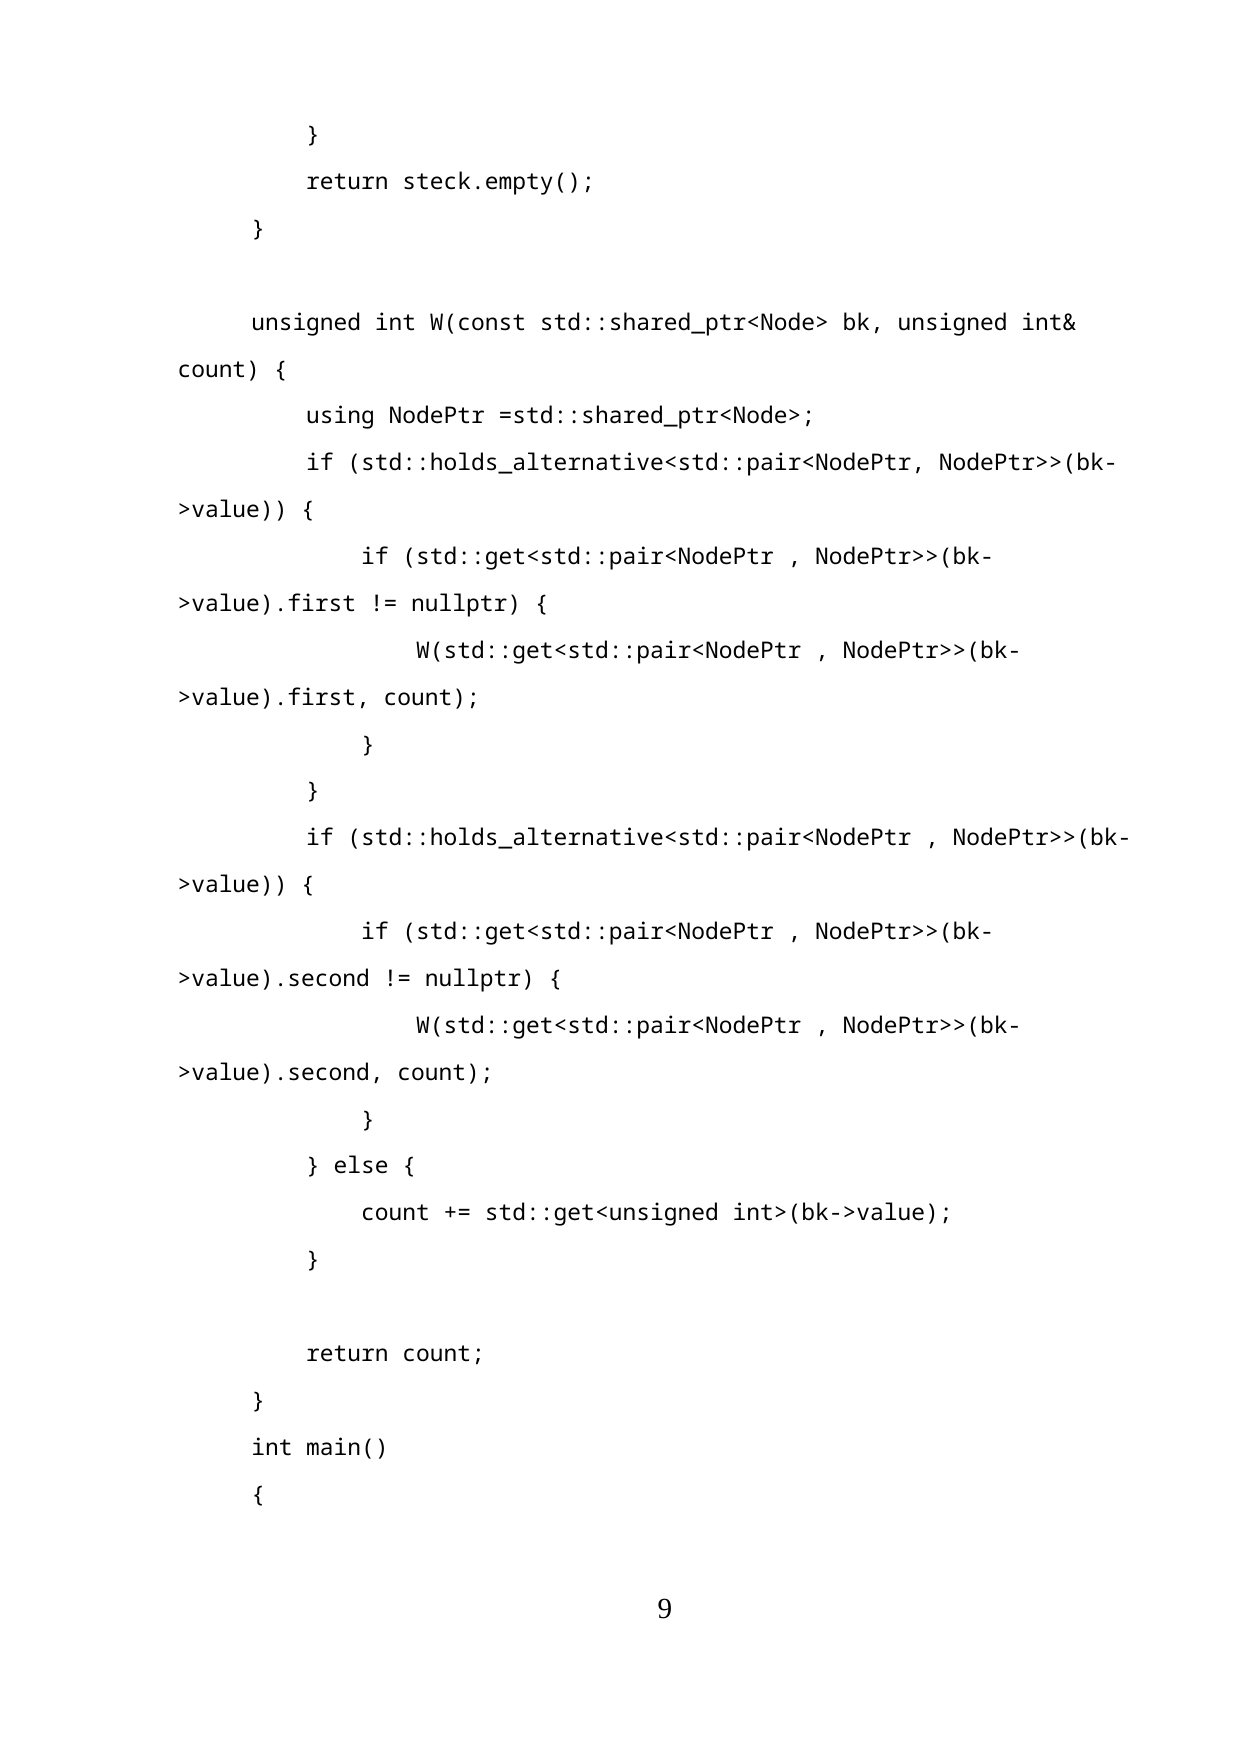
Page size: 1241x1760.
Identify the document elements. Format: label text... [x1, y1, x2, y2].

text } [177, 118, 1152, 149]
text } [177, 727, 1152, 759]
text unsigned int W(const std::shared_ptr<Node> bk, unsigned int& count) { [177, 306, 1152, 384]
text } [177, 1102, 1152, 1134]
text } [177, 212, 1152, 243]
text } [177, 1243, 1152, 1274]
text using NodePtr =std::shared_ptr<Node>; [177, 399, 1152, 431]
text } [177, 774, 1152, 806]
text if (std::get<std::pair<NodePtr , NodePtr>>(bk->value).first != nullptr) { [177, 540, 1152, 618]
text count += std::get<unsigned int>(bk->value); [177, 1196, 1152, 1227]
text int main() [177, 1431, 1152, 1462]
text W(std::get<std::pair<NodePtr , NodePtr>>(bk->value).first, count); [177, 634, 1152, 712]
text return steck.empty(); [177, 165, 1152, 196]
text } else { [177, 1149, 1152, 1181]
text { [177, 1477, 1152, 1509]
text return count; [177, 1337, 1152, 1368]
text if (std::holds_alternative<std::pair<NodePtr , NodePtr>>(bk->value)) { [177, 821, 1152, 899]
text if (std::get<std::pair<NodePtr , NodePtr>>(bk->value).second != nullptr) { [177, 915, 1152, 993]
text } [177, 1384, 1152, 1415]
text if (std::holds_alternative<std::pair<NodePtr, NodePtr>>(bk->value)) { [177, 446, 1152, 524]
text W(std::get<std::pair<NodePtr , NodePtr>>(bk->value).second, count); [177, 1009, 1152, 1087]
